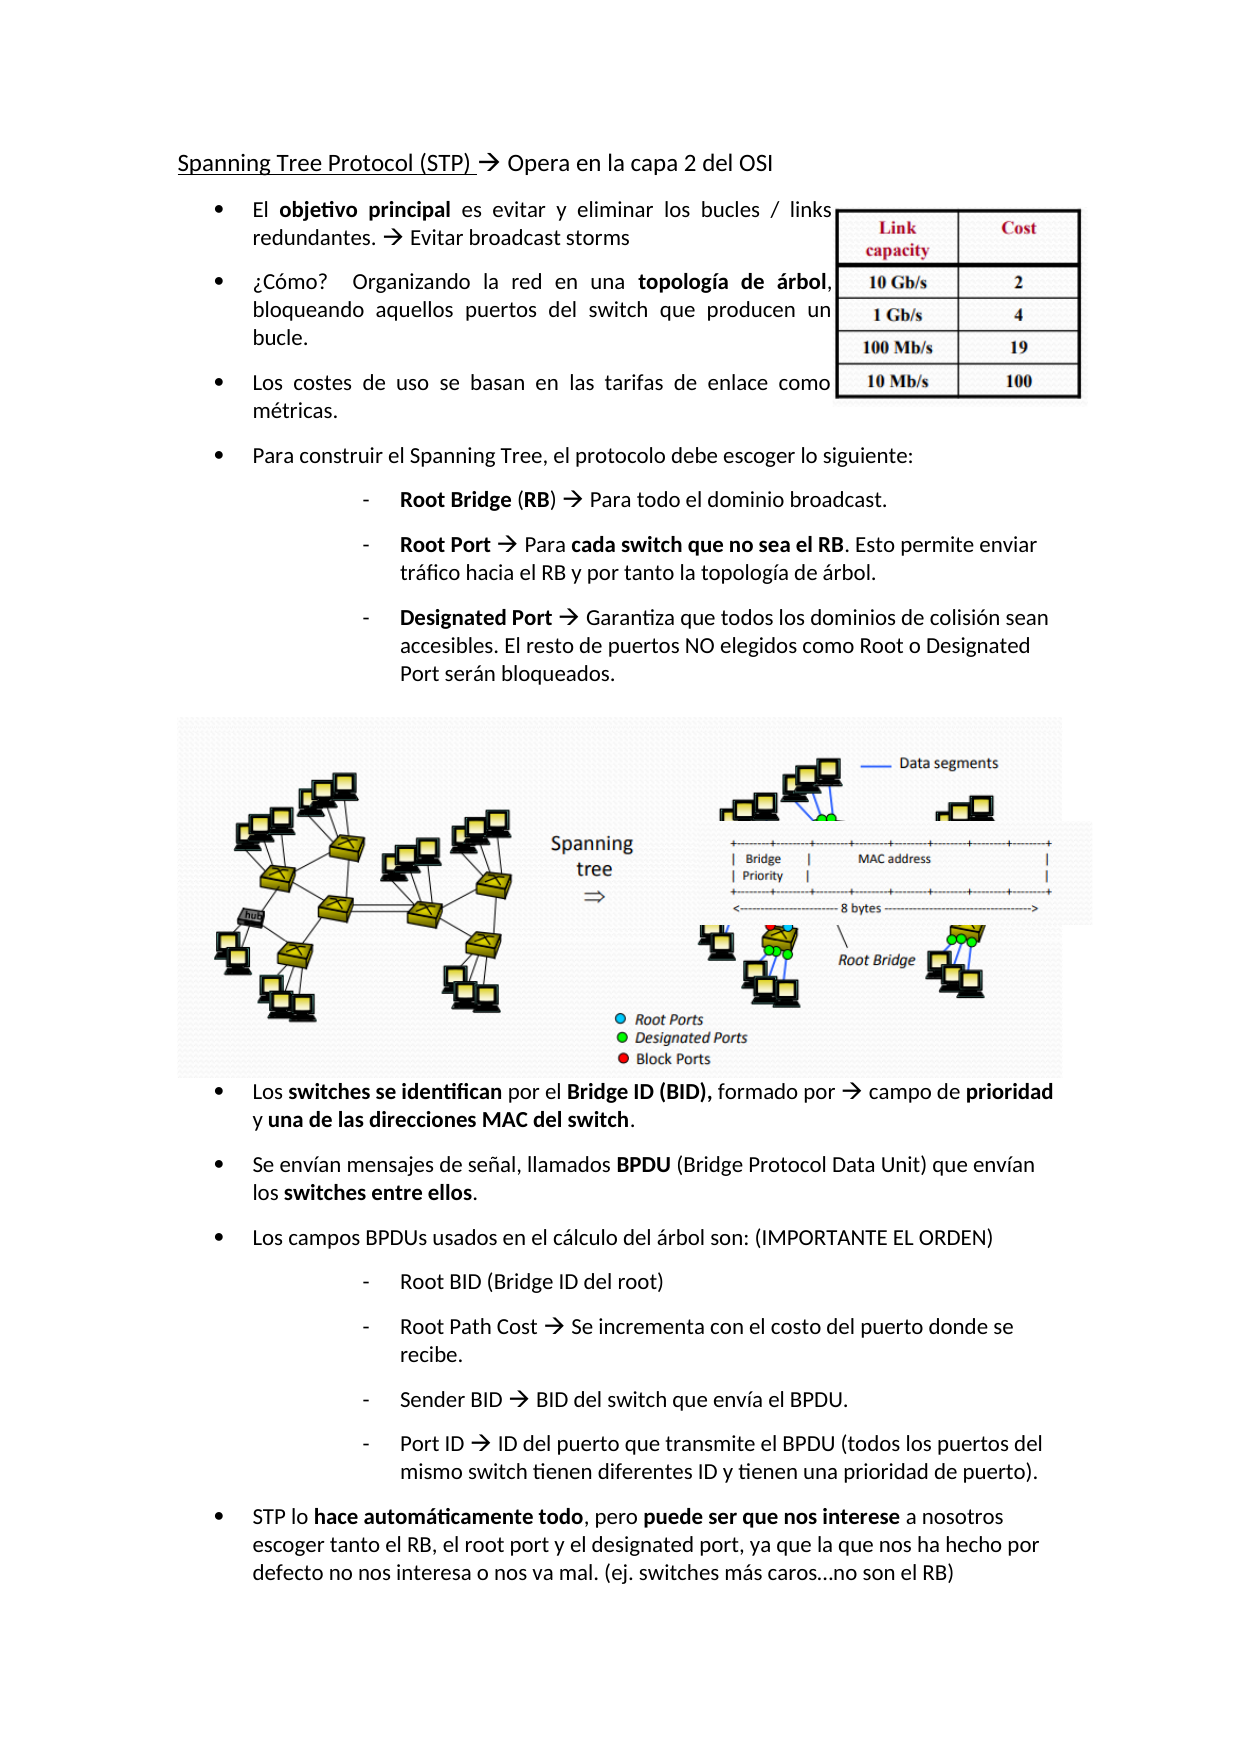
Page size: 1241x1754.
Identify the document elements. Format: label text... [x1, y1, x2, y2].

list Spanning Tree Protocol (STP)  Opera en la capa 2 del OSI [177, 148, 1063, 178]
list Para construir el Spanning Tree, el protocolo debe escoger lo siguiente: [215, 441, 1063, 469]
list Los campos BPDUs usados en el cálculo del árbol son: (IMPORTANTE EL ORDEN) [215, 1223, 1063, 1251]
list Root BID (Bridge ID del root) [362, 1267, 1063, 1295]
list Root Bridge (RB)  Para todo el dominio broadcast. [362, 486, 1063, 514]
list STP lo hace automáticamente todo, pero puede ser que nos interese a nosotros escoger tanto el RB, el root port y el designated port, ya que la que nos ha hecho por defecto no nos interesa o nos va mal. (ej. switches más caros…no son el RB) [215, 1502, 1063, 1586]
list Root Path Cost  Se incrementa con el costo del puerto donde se recibe. [362, 1312, 1063, 1368]
list El objetivo principal es evitar y eliminar los bucles / links redundantes.  Evitar broadcast storms [215, 195, 1063, 251]
list Root Port  Para cada switch que no sea el RB. Esto permite enviar tráfico hacia el RB y por tanto la topología de árbol. [362, 530, 1063, 586]
list Sender BID  BID del switch que envía el BPDU. [362, 1385, 1063, 1413]
list Designated Port  Garantiza que todos los dominios de colisión sean accesibles. El resto de puertos NO elegidos como Root o Designated Port serán bloqueados. [362, 603, 1063, 687]
list ¿Cómo? Organizando la red en una topología de árbol, bloqueando aquellos puertos del switch que producen un bucle. [215, 267, 832, 352]
list Los switches se identifican por el Bridge ID (BID), formado por  campo de prioridad y una de las direcciones MAC del switch. [215, 1078, 1063, 1133]
list Port ID  ID del puerto que transmite el BPDU (todos los puertos del mismo switch tienen diferentes ID y tienen una prioridad de puerto). [362, 1429, 1063, 1486]
list Se envían mensajes de señal, llamados BPDU (Bridge Protocol Data Unit) que envían los switches entre ellos. [215, 1150, 1063, 1206]
list Los costes de uso se basan en las tarifas de enlace como métricas. [215, 368, 1063, 424]
